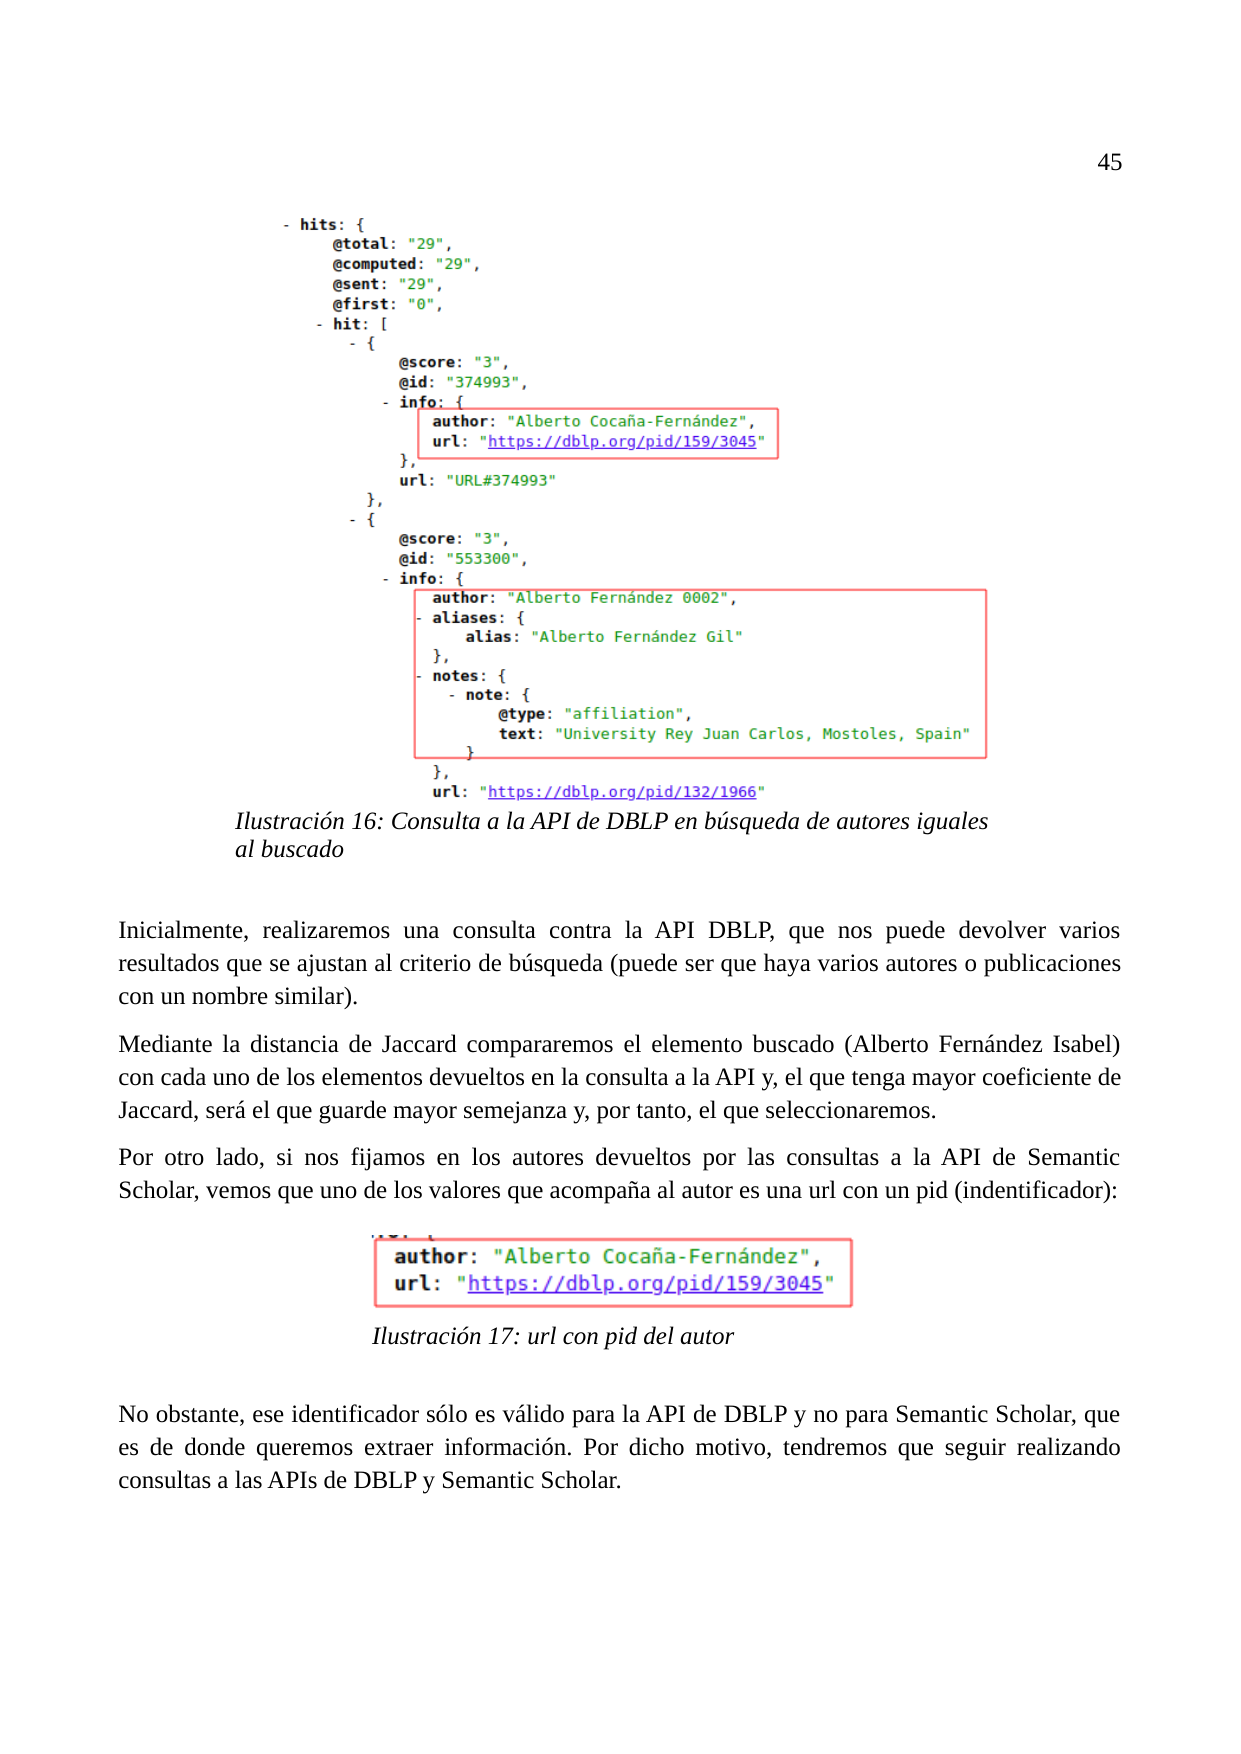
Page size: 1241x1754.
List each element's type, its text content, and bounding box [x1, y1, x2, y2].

text Ilustración 17: url con pid del autor [372, 1316, 868, 1349]
text No obstante, ese identificador sólo es válido para la API de DBLP y no para Semantic Scholar, que es de donde queremos extraer información. Por dicho motivo, tendremos que seguir realizando consultas a las APIs de DBLP y Semantic Scholar. [118, 1399, 1122, 1494]
picture [371, 1235, 869, 1316]
text Ilustración 16: Consulta a la API de DBLP en búsqueda de autores iguales al buscado [235, 801, 1005, 863]
picture [235, 217, 1006, 801]
text Inicialmente, realizaremos una consulta contra la API DBLP, que nos puede devolver varios resultados que se ajustan al criterio de búsqueda (puede ser que haya varios autores o publicaciones con un nombre similar). [118, 915, 1122, 1010]
text Por otro lado, si nos fijamos en los autores devueltos por las consultas a la API de Semantic Scholar, vemos que uno de los valores que acompaña al autor es una url con un pid (indentificador): [118, 1142, 1122, 1204]
text Mediante la distancia de Jaccard compararemos el elemento buscado (Alberto Fernández Isabel) con cada uno de los elementos devueltos en la consulta a la API y, el que tenga mayor coeficiente de Jaccard, será el que guarde mayor semejanza y, por tanto, el que seleccionaremos. [118, 1029, 1122, 1124]
